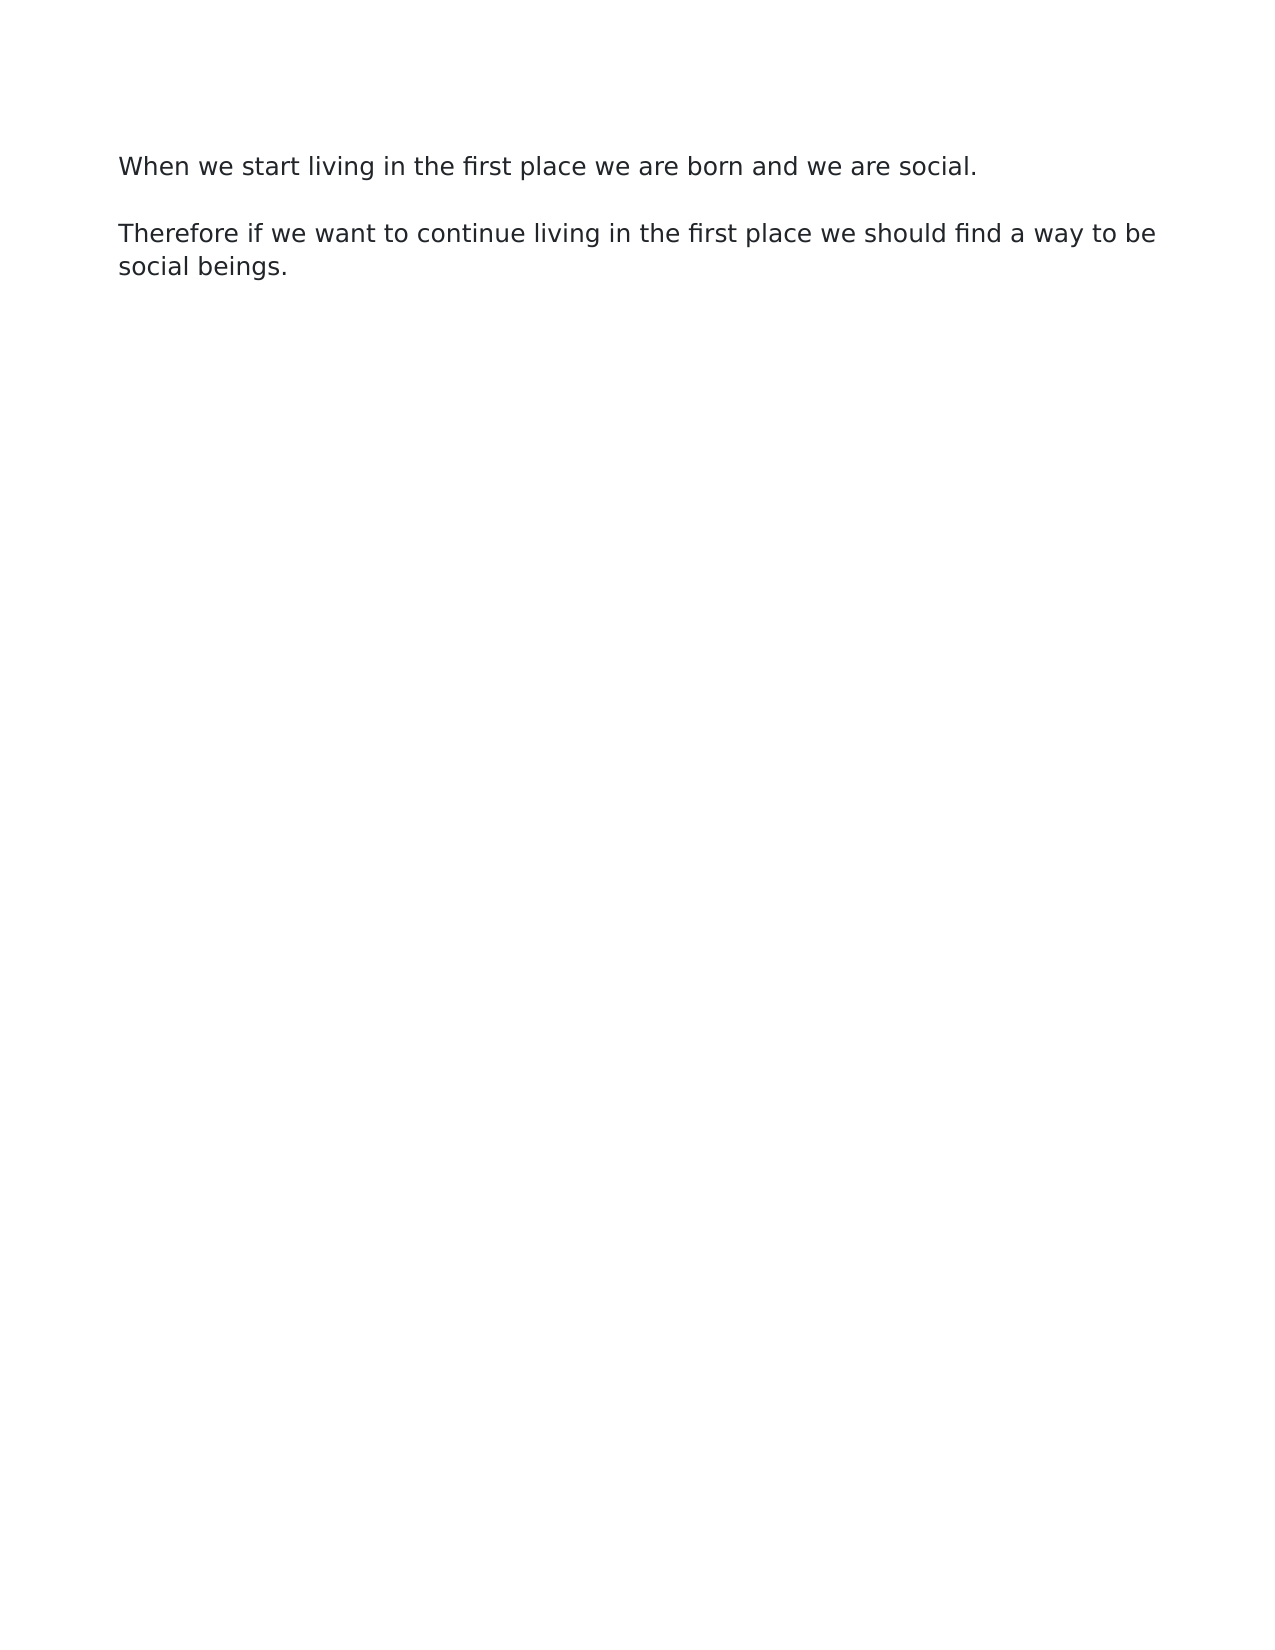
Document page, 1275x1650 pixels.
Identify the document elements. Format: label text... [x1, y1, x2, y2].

text Therefore if we want to continue living in the first place we should find a way to be social beings. [118, 219, 1157, 281]
text When we start living in the first place we are born and we are social. [118, 152, 1157, 181]
